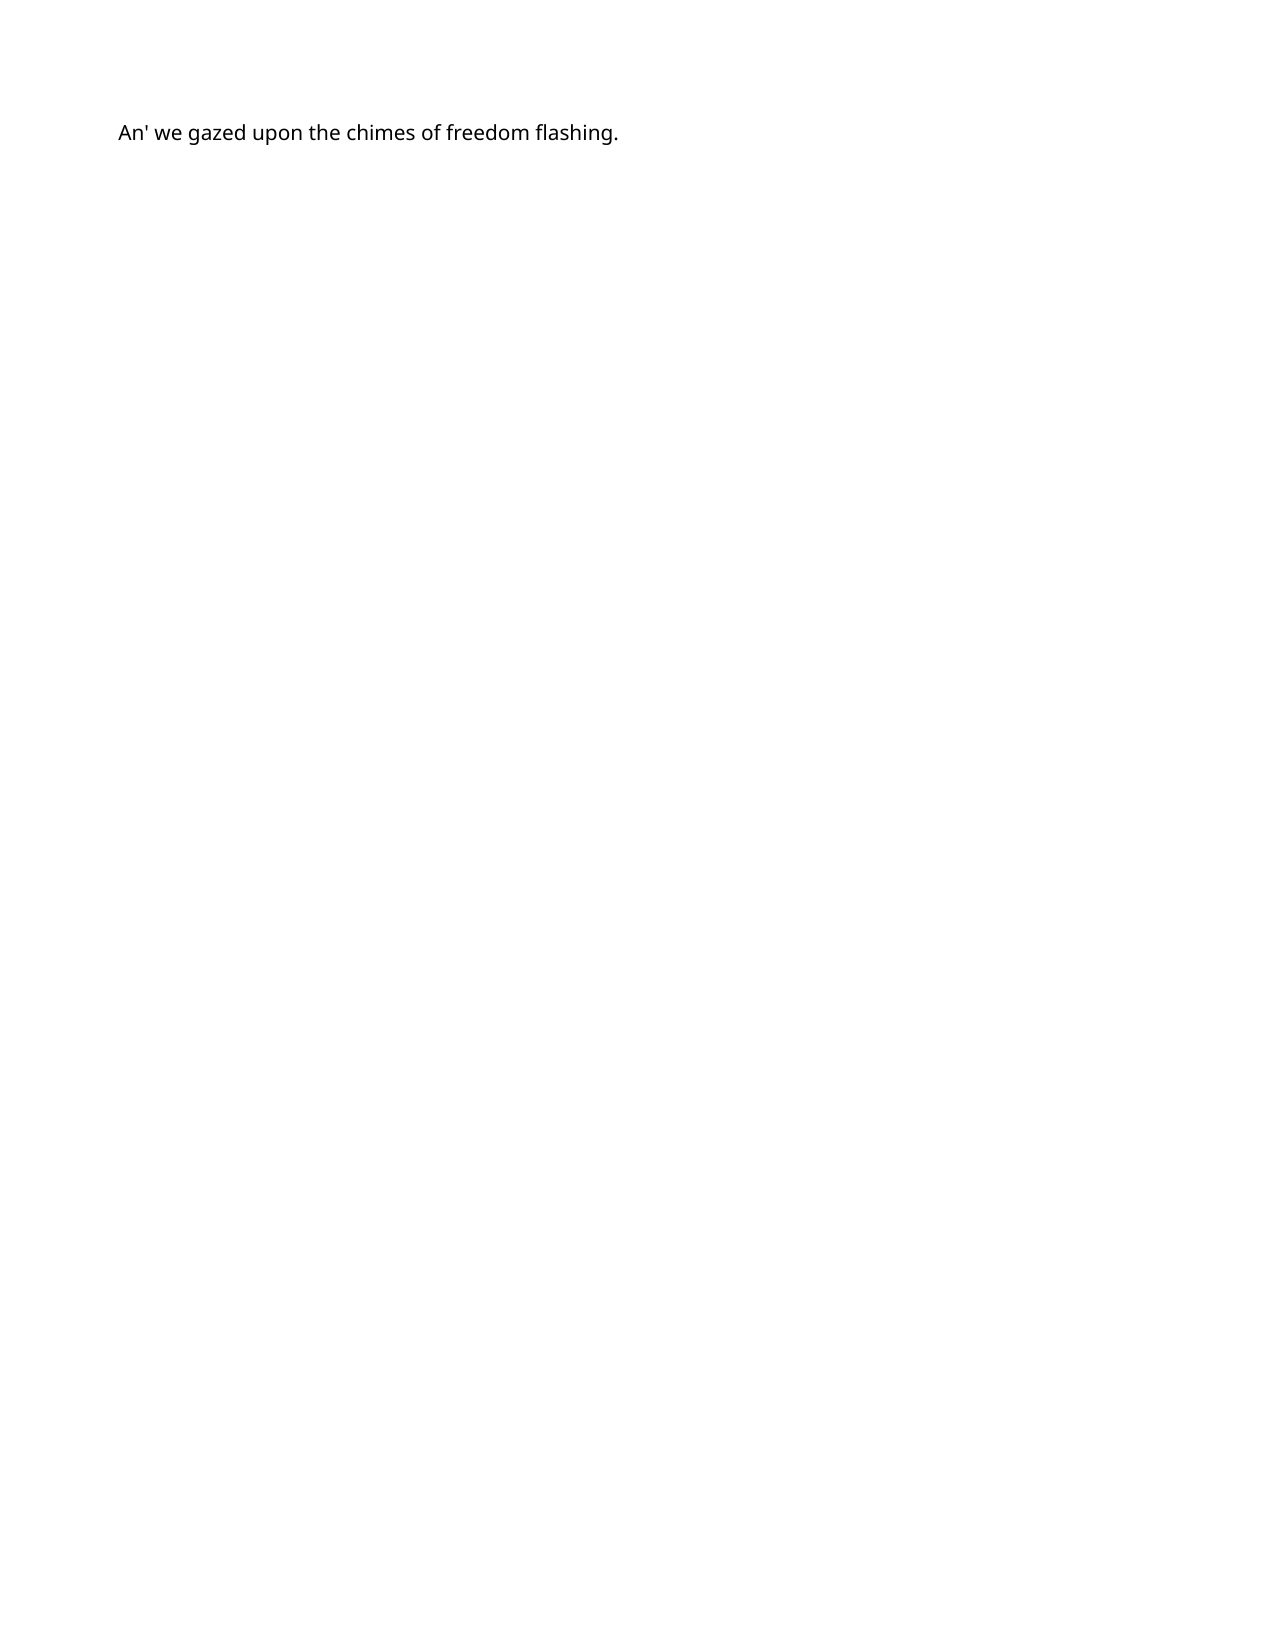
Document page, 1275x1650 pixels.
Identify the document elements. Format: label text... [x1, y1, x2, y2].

text An' we gazed upon the chimes of freedom flashing. [118, 118, 1157, 147]
